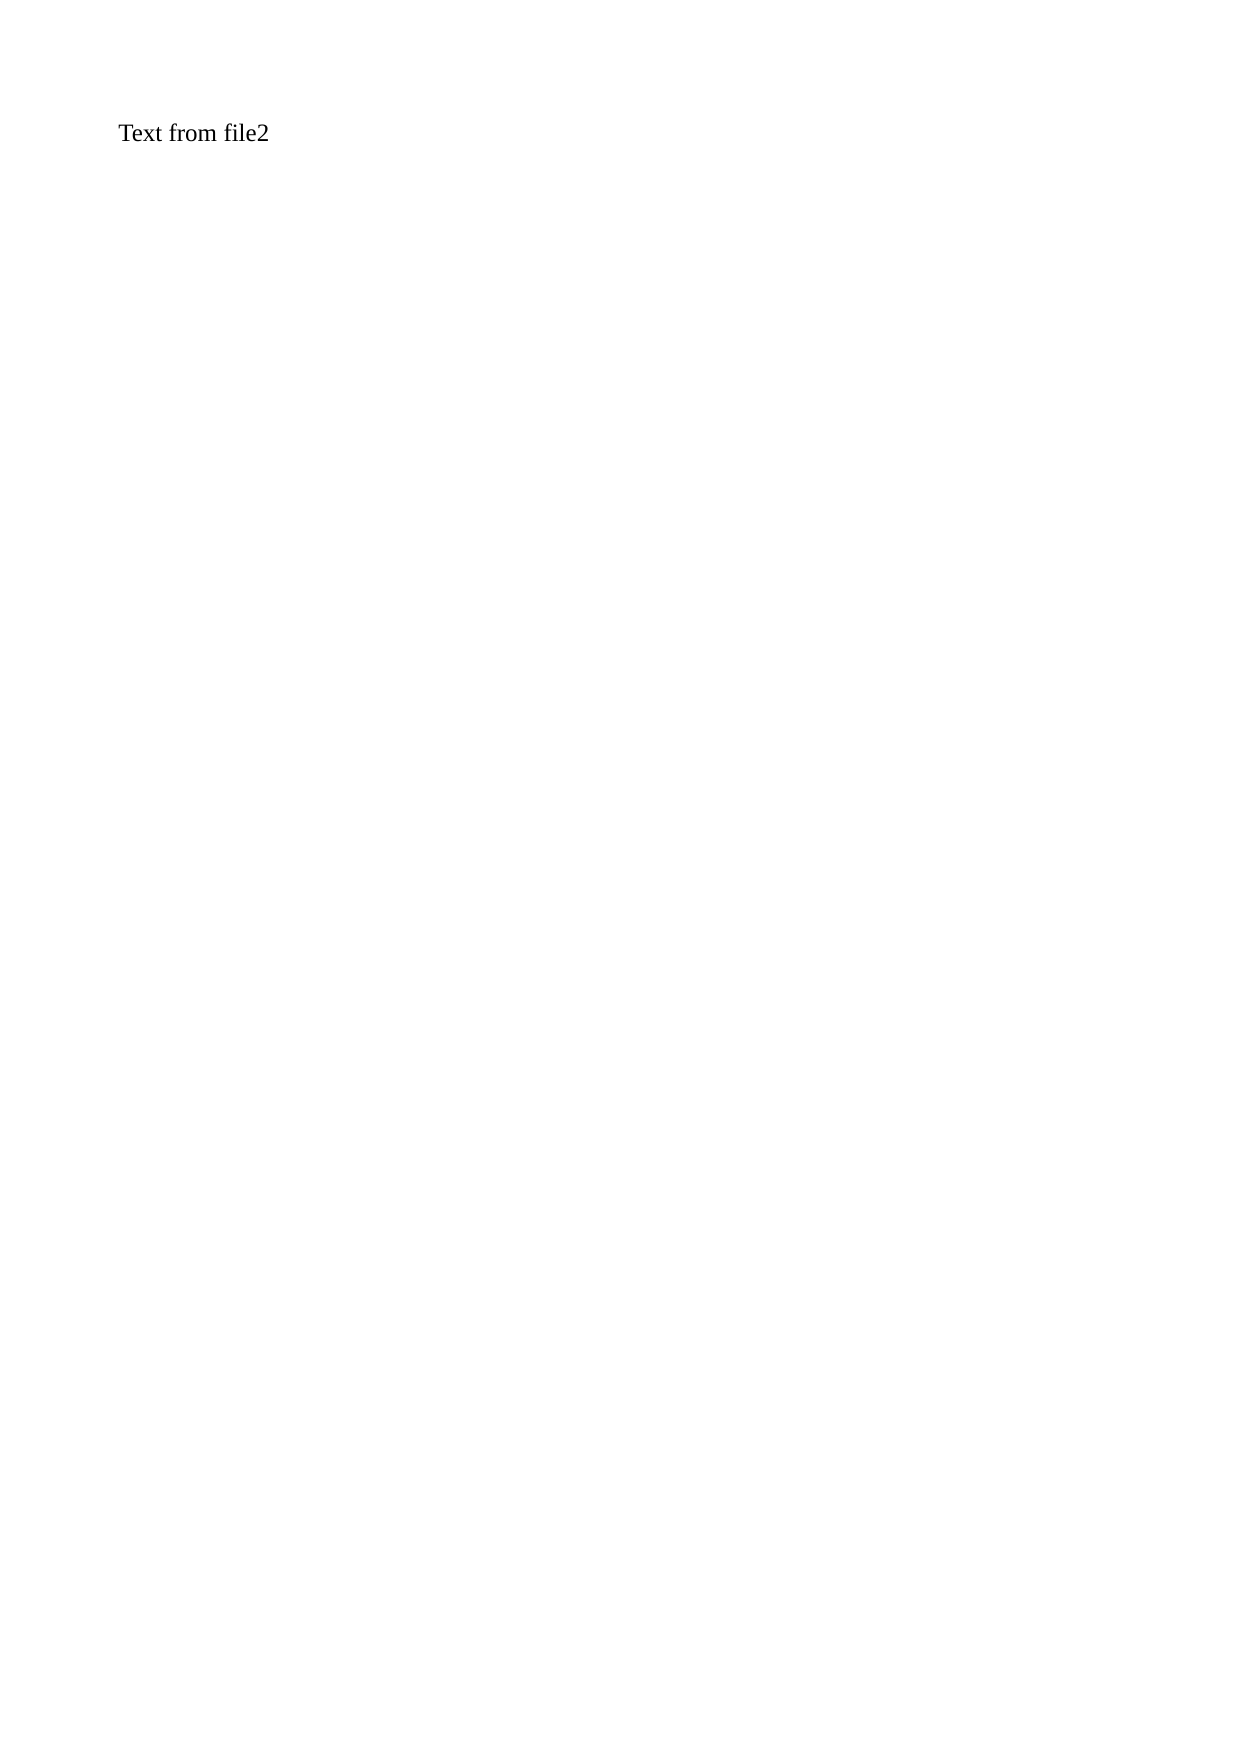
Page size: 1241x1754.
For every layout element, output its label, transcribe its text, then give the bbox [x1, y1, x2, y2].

text Text from file2 [118, 118, 1122, 147]
